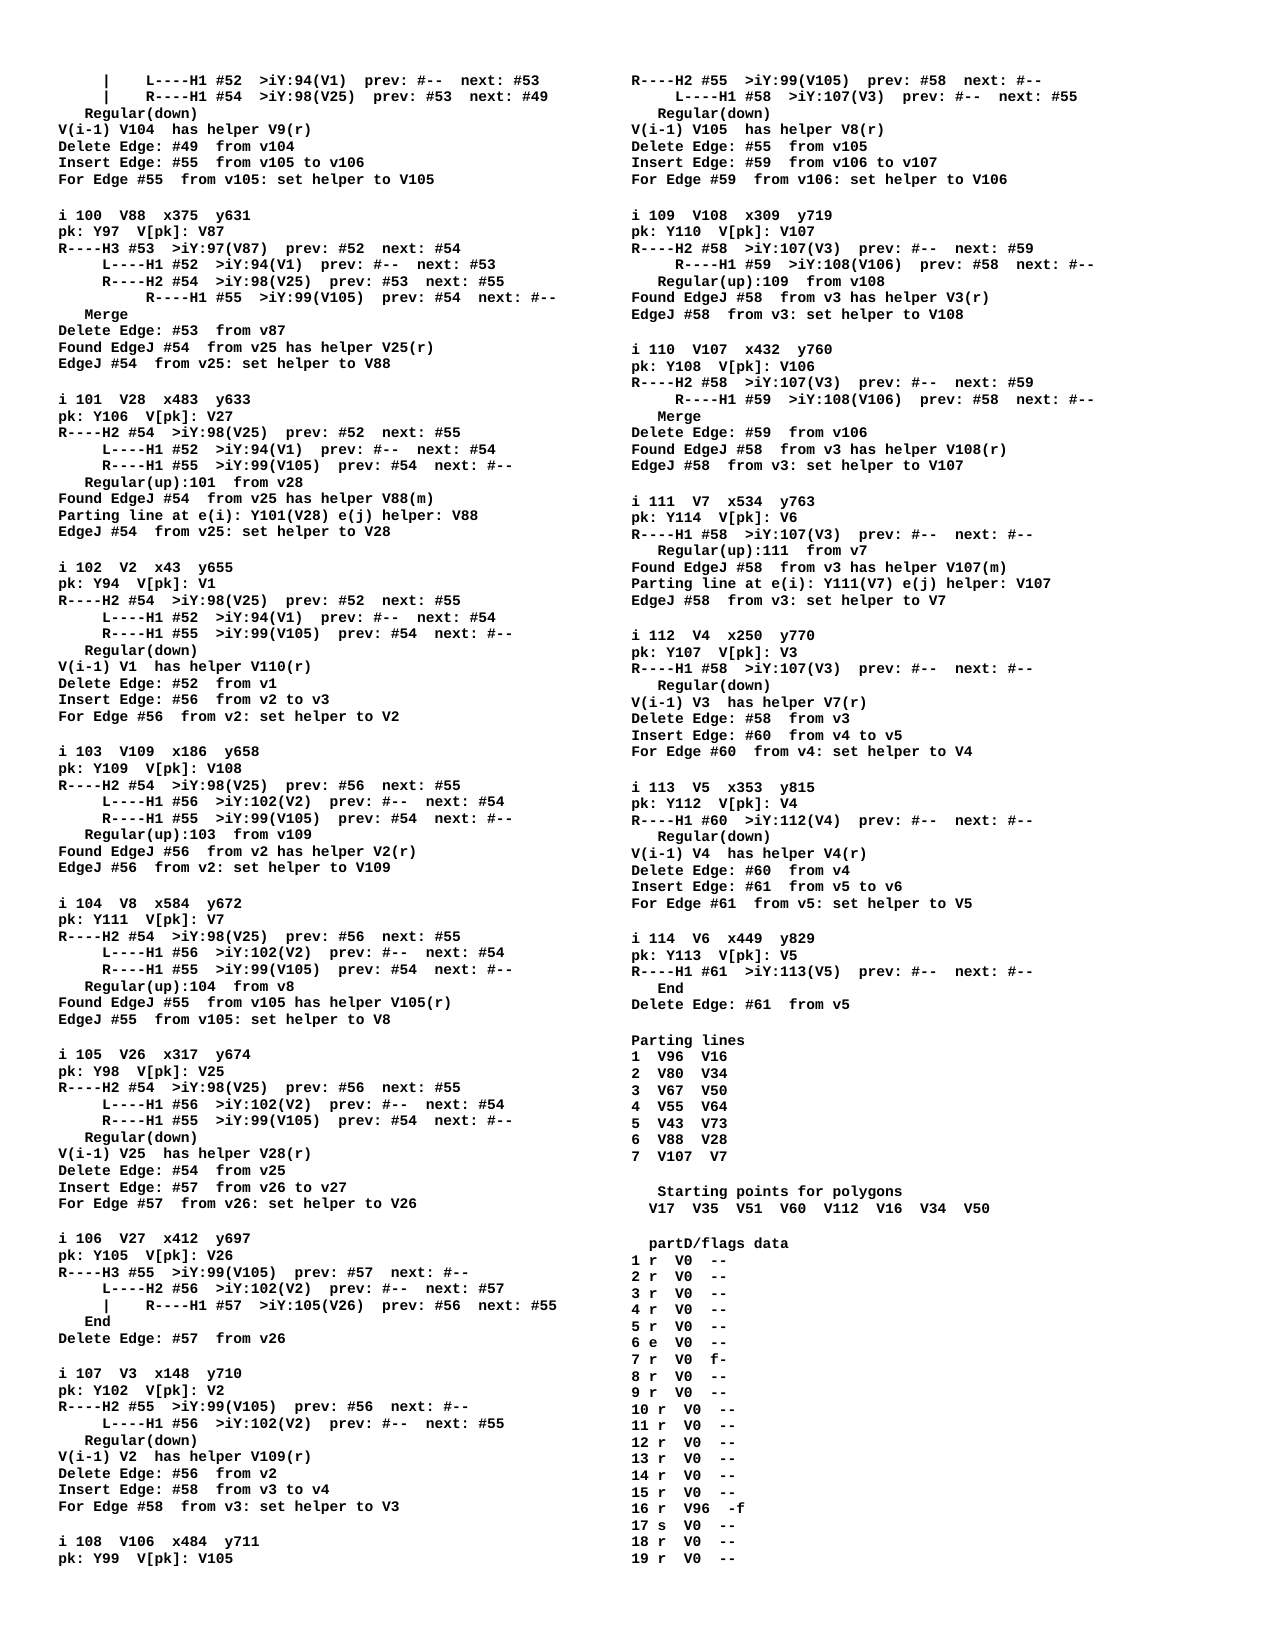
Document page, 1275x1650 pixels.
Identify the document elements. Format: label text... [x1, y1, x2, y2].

text R----H1 #55 >iY:99(V105) prev: #54 next: #-- [58, 811, 601, 827]
text i 103 V109 x186 y658 [58, 744, 601, 761]
text R----H2 #54 >iY:98(V25) prev: #56 next: #55 [58, 929, 601, 946]
text End [58, 1314, 601, 1331]
text Regular(down) [58, 1130, 601, 1147]
text EdgeJ #55 from v105: set helper to V8 [58, 1012, 601, 1028]
text pk: Y97 V[pk]: V87 [58, 224, 601, 241]
text R----H1 #59 >iY:108(V106) prev: #58 next: #-- [631, 257, 1174, 274]
text Insert Edge: #60 from v4 to v5 [631, 728, 1174, 744]
text R----H1 #55 >iY:99(V105) prev: #54 next: #-- [58, 458, 601, 475]
text pk: Y113 V[pk]: V5 [631, 948, 1174, 964]
text 4 r V0 -- [631, 1303, 1174, 1319]
text R----H1 #59 >iY:108(V106) prev: #58 next: #-- [631, 392, 1174, 409]
text Delete Edge: #57 from v26 [58, 1331, 601, 1348]
text pk: Y98 V[pk]: V25 [58, 1064, 601, 1080]
text R----H1 #58 >iY:107(V3) prev: #-- next: #-- [631, 527, 1174, 543]
text For Edge #55 from v105: set helper to V105 [58, 172, 601, 189]
text 1 r V0 -- [631, 1253, 1174, 1269]
text Delete Edge: #59 from v106 [631, 425, 1174, 442]
text R----H1 #55 >iY:99(V105) prev: #54 next: #-- [58, 962, 601, 979]
text R----H1 #55 >iY:99(V105) prev: #54 next: #-- [58, 291, 601, 307]
text 2 V80 V34 [631, 1066, 1174, 1083]
text i 114 V6 x449 y829 [631, 931, 1174, 948]
text Regular(down) [631, 678, 1174, 695]
text Insert Edge: #58 from v3 to v4 [58, 1482, 601, 1499]
text Regular(down) [58, 106, 601, 123]
text 9 r V0 -- [631, 1385, 1174, 1402]
text EdgeJ #54 from v25: set helper to V28 [58, 525, 601, 541]
text Regular(up):104 from v8 [58, 979, 601, 995]
text L----H1 #52 >iY:94(V1) prev: #-- next: #54 [58, 442, 601, 458]
text R----H2 #54 >iY:98(V25) prev: #56 next: #55 [58, 778, 601, 794]
text Found EdgeJ #58 from v3 has helper V3(r) [631, 291, 1174, 307]
text 11 r V0 -- [631, 1418, 1174, 1435]
text pk: Y107 V[pk]: V3 [631, 645, 1174, 662]
text Found EdgeJ #55 from v105 has helper V105(r) [58, 995, 601, 1012]
text 3 r V0 -- [631, 1286, 1174, 1303]
text i 104 V8 x584 y672 [58, 896, 601, 912]
text Insert Edge: #61 from v5 to v6 [631, 879, 1174, 896]
text | R----H1 #57 >iY:105(V26) prev: #56 next: #55 [58, 1298, 601, 1314]
text R----H2 #55 >iY:99(V105) prev: #56 next: #-- [58, 1400, 601, 1416]
text 3 V67 V50 [631, 1083, 1174, 1099]
text pk: Y109 V[pk]: V108 [58, 761, 601, 778]
text i 101 V28 x483 y633 [58, 392, 601, 409]
text pk: Y110 V[pk]: V107 [631, 224, 1174, 241]
text Delete Edge: #49 from v104 [58, 139, 601, 156]
text Found EdgeJ #54 from v25 has helper V25(r) [58, 340, 601, 357]
text i 110 V107 x432 y760 [631, 342, 1174, 359]
text Delete Edge: #52 from v1 [58, 676, 601, 693]
text R----H2 #54 >iY:98(V25) prev: #53 next: #55 [58, 274, 601, 291]
text i 113 V5 x353 y815 [631, 780, 1174, 797]
text Regular(down) [631, 106, 1174, 123]
text | L----H1 #52 >iY:94(V1) prev: #-- next: #53 [58, 73, 601, 89]
text partD/flags data [631, 1236, 1174, 1253]
text 18 r V0 -- [631, 1534, 1174, 1551]
text pk: Y108 V[pk]: V106 [631, 359, 1174, 376]
text V17 V35 V51 V60 V112 V16 V34 V50 [631, 1201, 1174, 1217]
text i 107 V3 x148 y710 [58, 1367, 601, 1383]
text V(i-1) V105 has helper V8(r) [631, 123, 1174, 139]
text L----H1 #56 >iY:102(V2) prev: #-- next: #54 [58, 794, 601, 811]
text pk: Y112 V[pk]: V4 [631, 797, 1174, 813]
text Regular(down) [58, 643, 601, 659]
text 2 r V0 -- [631, 1269, 1174, 1286]
text R----H1 #60 >iY:112(V4) prev: #-- next: #-- [631, 813, 1174, 830]
text R----H1 #55 >iY:99(V105) prev: #54 next: #-- [58, 1113, 601, 1130]
text i 111 V7 x534 y763 [631, 494, 1174, 510]
text EdgeJ #58 from v3: set helper to V107 [631, 458, 1174, 475]
text Insert Edge: #57 from v26 to v27 [58, 1180, 601, 1196]
text i 109 V108 x309 y719 [631, 208, 1174, 224]
text R----H2 #55 >iY:99(V105) prev: #58 next: #-- [631, 73, 1174, 89]
text 17 s V0 -- [631, 1518, 1174, 1534]
text Starting points for polygons [631, 1184, 1174, 1201]
text R----H1 #55 >iY:99(V105) prev: #54 next: #-- [58, 626, 601, 643]
text End [631, 981, 1174, 998]
text For Edge #57 from v26: set helper to V26 [58, 1196, 601, 1213]
text Parting line at e(i): Y111(V7) e(j) helper: V107 [631, 577, 1174, 593]
text V(i-1) V1 has helper V110(r) [58, 659, 601, 676]
text 13 r V0 -- [631, 1452, 1174, 1468]
text Parting line at e(i): Y101(V28) e(j) helper: V88 [58, 508, 601, 525]
text i 105 V26 x317 y674 [58, 1047, 601, 1064]
text Merge [58, 307, 601, 324]
text V(i-1) V3 has helper V7(r) [631, 695, 1174, 711]
text 16 r V96 -f [631, 1501, 1174, 1518]
text Delete Edge: #53 from v87 [58, 324, 601, 340]
text Delete Edge: #54 from v25 [58, 1163, 601, 1180]
text Insert Edge: #55 from v105 to v106 [58, 156, 601, 172]
text i 112 V4 x250 y770 [631, 629, 1174, 645]
text 7 V107 V7 [631, 1149, 1174, 1166]
text R----H2 #54 >iY:98(V25) prev: #52 next: #55 [58, 593, 601, 610]
text i 108 V106 x484 y711 [58, 1534, 601, 1551]
text 7 r V0 f- [631, 1352, 1174, 1369]
text Found EdgeJ #54 from v25 has helper V88(m) [58, 492, 601, 508]
text Regular(up):103 from v109 [58, 827, 601, 844]
text L----H1 #52 >iY:94(V1) prev: #-- next: #53 [58, 257, 601, 274]
text pk: Y106 V[pk]: V27 [58, 409, 601, 425]
text Found EdgeJ #58 from v3 has helper V107(m) [631, 560, 1174, 577]
text i 102 V2 x43 y655 [58, 560, 601, 577]
text pk: Y94 V[pk]: V1 [58, 577, 601, 593]
text pk: Y102 V[pk]: V2 [58, 1383, 601, 1400]
text EdgeJ #58 from v3: set helper to V108 [631, 307, 1174, 324]
text pk: Y99 V[pk]: V105 [58, 1551, 601, 1568]
text L----H1 #58 >iY:107(V3) prev: #-- next: #55 [631, 89, 1174, 106]
text 1 V96 V16 [631, 1049, 1174, 1066]
text Found EdgeJ #58 from v3 has helper V108(r) [631, 442, 1174, 458]
text Delete Edge: #55 from v105 [631, 139, 1174, 156]
text 6 V88 V28 [631, 1132, 1174, 1149]
text V(i-1) V4 has helper V4(r) [631, 846, 1174, 863]
text For Edge #58 from v3: set helper to V3 [58, 1499, 601, 1516]
text R----H3 #53 >iY:97(V87) prev: #52 next: #54 [58, 241, 601, 257]
text 12 r V0 -- [631, 1435, 1174, 1452]
text pk: Y114 V[pk]: V6 [631, 510, 1174, 527]
text L----H1 #52 >iY:94(V1) prev: #-- next: #54 [58, 610, 601, 626]
text Regular(up):111 from v7 [631, 543, 1174, 560]
text L----H2 #56 >iY:102(V2) prev: #-- next: #57 [58, 1281, 601, 1298]
text Regular(up):101 from v28 [58, 475, 601, 492]
text pk: Y105 V[pk]: V26 [58, 1248, 601, 1265]
text Delete Edge: #56 from v2 [58, 1466, 601, 1482]
text 15 r V0 -- [631, 1485, 1174, 1501]
text Delete Edge: #60 from v4 [631, 863, 1174, 879]
text pk: Y111 V[pk]: V7 [58, 912, 601, 929]
text R----H1 #58 >iY:107(V3) prev: #-- next: #-- [631, 662, 1174, 678]
text i 106 V27 x412 y697 [58, 1232, 601, 1248]
text R----H2 #58 >iY:107(V3) prev: #-- next: #59 [631, 241, 1174, 257]
text R----H2 #54 >iY:98(V25) prev: #56 next: #55 [58, 1080, 601, 1097]
text Regular(down) [58, 1433, 601, 1449]
text L----H1 #56 >iY:102(V2) prev: #-- next: #54 [58, 1097, 601, 1113]
text 5 r V0 -- [631, 1319, 1174, 1336]
text EdgeJ #58 from v3: set helper to V7 [631, 593, 1174, 610]
text 10 r V0 -- [631, 1402, 1174, 1418]
text R----H2 #58 >iY:107(V3) prev: #-- next: #59 [631, 376, 1174, 392]
text EdgeJ #56 from v2: set helper to V109 [58, 861, 601, 877]
text EdgeJ #54 from v25: set helper to V88 [58, 357, 601, 373]
text 14 r V0 -- [631, 1468, 1174, 1485]
text V(i-1) V25 has helper V28(r) [58, 1147, 601, 1163]
text Merge [631, 409, 1174, 425]
text For Edge #59 from v106: set helper to V106 [631, 172, 1174, 189]
text V(i-1) V2 has helper V109(r) [58, 1449, 601, 1466]
text Parting lines [631, 1033, 1174, 1049]
text Insert Edge: #59 from v106 to v107 [631, 156, 1174, 172]
text Regular(down) [631, 830, 1174, 846]
text For Edge #56 from v2: set helper to V2 [58, 709, 601, 726]
text For Edge #61 from v5: set helper to V5 [631, 896, 1174, 912]
text R----H1 #61 >iY:113(V5) prev: #-- next: #-- [631, 964, 1174, 981]
text 4 V55 V64 [631, 1099, 1174, 1116]
text For Edge #60 from v4: set helper to V4 [631, 744, 1174, 761]
text Found EdgeJ #56 from v2 has helper V2(r) [58, 844, 601, 861]
text 19 r V0 -- [631, 1551, 1174, 1568]
text 6 e V0 -- [631, 1336, 1174, 1352]
text 8 r V0 -- [631, 1369, 1174, 1385]
text V(i-1) V104 has helper V9(r) [58, 123, 601, 139]
text R----H2 #54 >iY:98(V25) prev: #52 next: #55 [58, 425, 601, 442]
text R----H3 #55 >iY:99(V105) prev: #57 next: #-- [58, 1265, 601, 1281]
text Regular(up):109 from v108 [631, 274, 1174, 291]
text L----H1 #56 >iY:102(V2) prev: #-- next: #55 [58, 1416, 601, 1433]
text Insert Edge: #56 from v2 to v3 [58, 693, 601, 709]
text L----H1 #56 >iY:102(V2) prev: #-- next: #54 [58, 946, 601, 962]
text | R----H1 #54 >iY:98(V25) prev: #53 next: #49 [58, 89, 601, 106]
text i 100 V88 x375 y631 [58, 208, 601, 224]
text Delete Edge: #61 from v5 [631, 998, 1174, 1014]
text 5 V43 V73 [631, 1116, 1174, 1132]
text Delete Edge: #58 from v3 [631, 711, 1174, 728]
